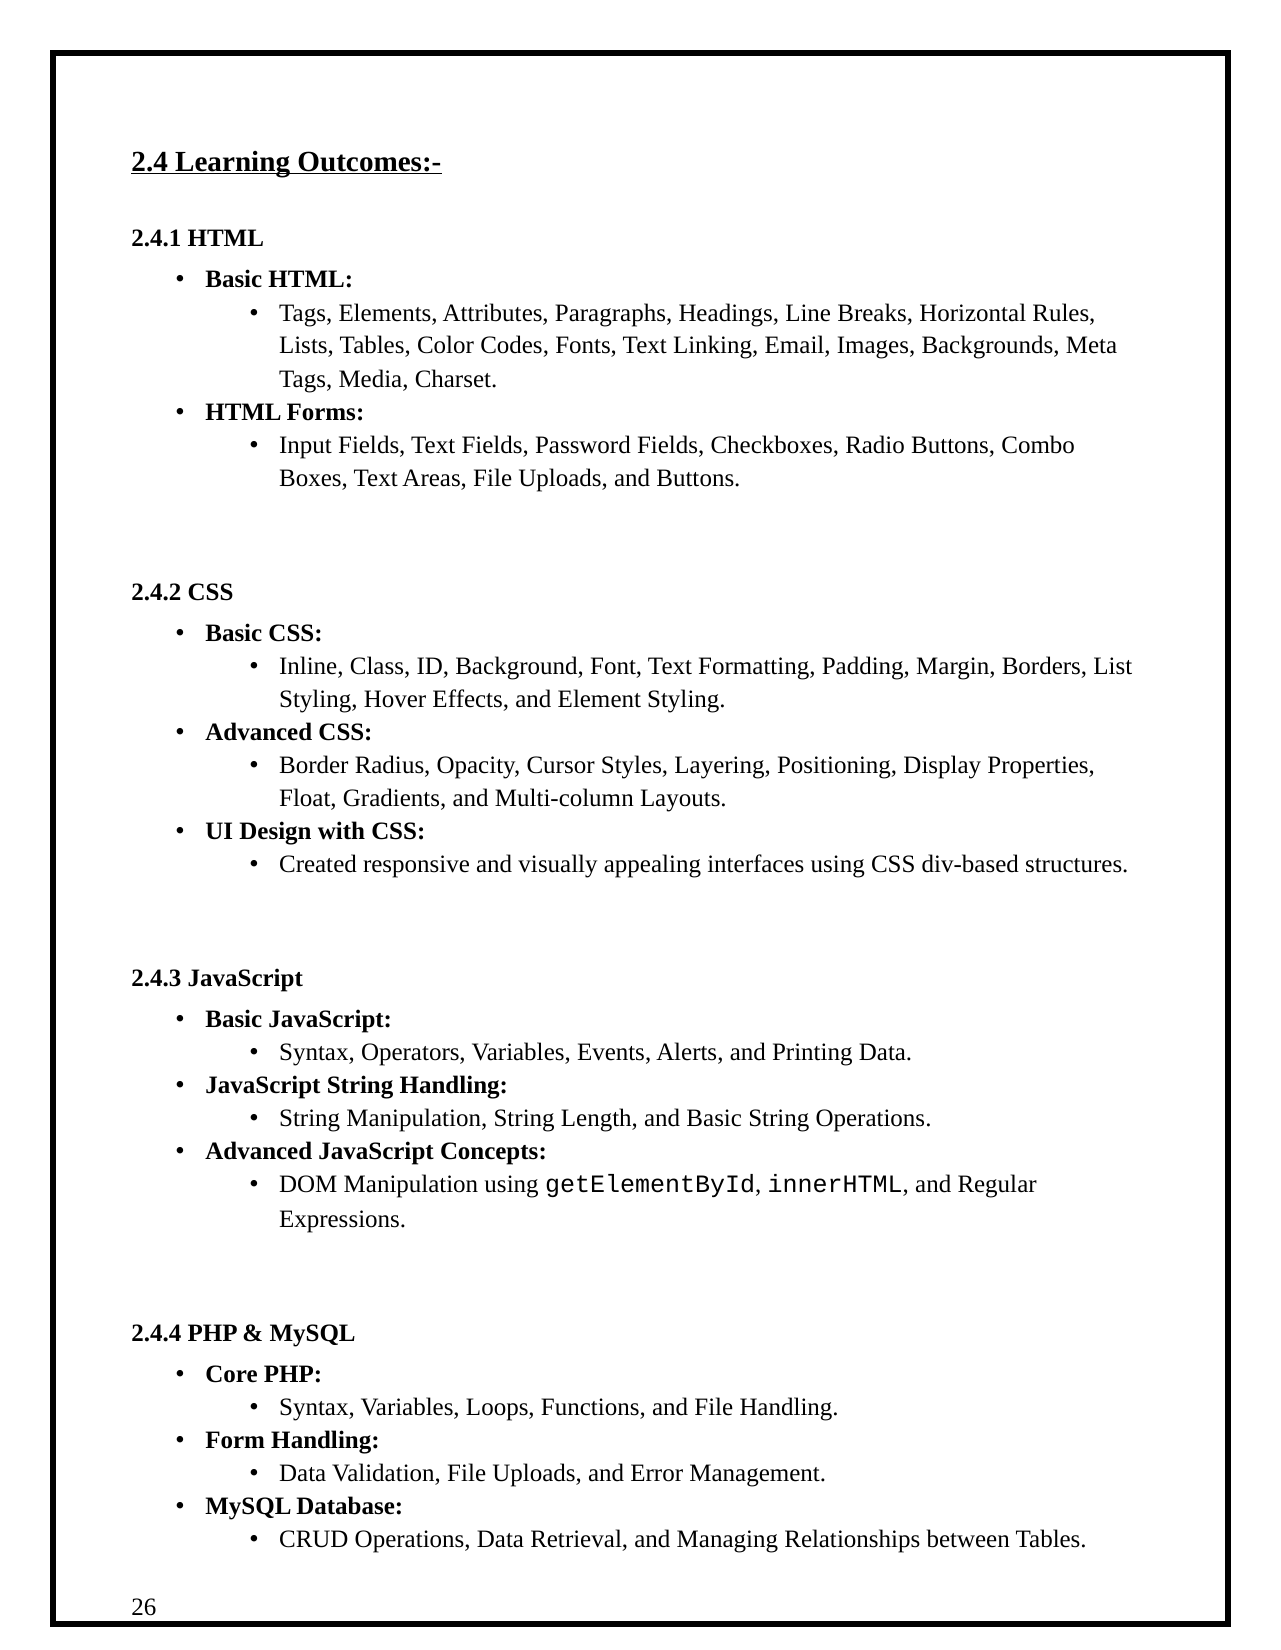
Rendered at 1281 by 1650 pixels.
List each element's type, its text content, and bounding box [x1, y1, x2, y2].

list Data Validation, File Uploads, and Error Management. [249, 1458, 1143, 1487]
list Created responsive and visually appealing interfaces using CSS div-based structures. [249, 849, 1143, 878]
list Basic JavaScript: [176, 1004, 1143, 1033]
list CRUD Operations, Data Retrieval, and Managing Relationships between Tables. [249, 1524, 1143, 1553]
list MySQL Database: [176, 1491, 1143, 1520]
list String Manipulation, String Length, and Basic String Operations. [249, 1103, 1143, 1132]
subtitle 2.4.3 JavaScript [131, 963, 1143, 992]
text 2.4 Learning Outcomes:- [131, 144, 1143, 177]
list UI Design with CSS: [176, 816, 1143, 845]
list DOM Manipulation using getElementById, innerHTML, and Regular Expressions. [249, 1169, 1143, 1233]
list Advanced JavaScript Concepts: [176, 1136, 1143, 1165]
subtitle 2.4.2 CSS [131, 577, 1143, 605]
subtitle 2.4.1 HTML [131, 223, 1143, 252]
list Core PHP: [176, 1359, 1143, 1388]
list Advanced CSS: [176, 717, 1143, 746]
list JavaScript String Handling: [176, 1070, 1143, 1099]
list Syntax, Operators, Variables, Events, Alerts, and Printing Data. [249, 1037, 1143, 1066]
list Inline, Class, ID, Background, Font, Text Formatting, Padding, Margin, Borders, List Styling, Hover Effects, and Element Styling. [249, 651, 1143, 713]
list Input Fields, Text Fields, Password Fields, Checkboxes, Radio Buttons, Combo Boxes, Text Areas, File Uploads, and Buttons. [249, 430, 1143, 491]
list Syntax, Variables, Loops, Functions, and File Handling. [249, 1392, 1143, 1421]
list Basic HTML: [176, 264, 1143, 293]
list Border Radius, Opacity, Cursor Styles, Layering, Positioning, Display Properties, Float, Gradients, and Multi-column Layouts. [249, 750, 1143, 812]
list Form Handling: [176, 1425, 1143, 1454]
subtitle 2.4.4 PHP & MySQL [131, 1318, 1143, 1347]
list Basic CSS: [176, 618, 1143, 647]
list Tags, Elements, Attributes, Paragraphs, Headings, Line Breaks, Horizontal Rules, Lists, Tables, Color Codes, Fonts, Text Linking, Email, Images, Backgrounds, Meta Tags, Media, Charset. [249, 298, 1143, 392]
list HTML Forms: [176, 397, 1143, 425]
